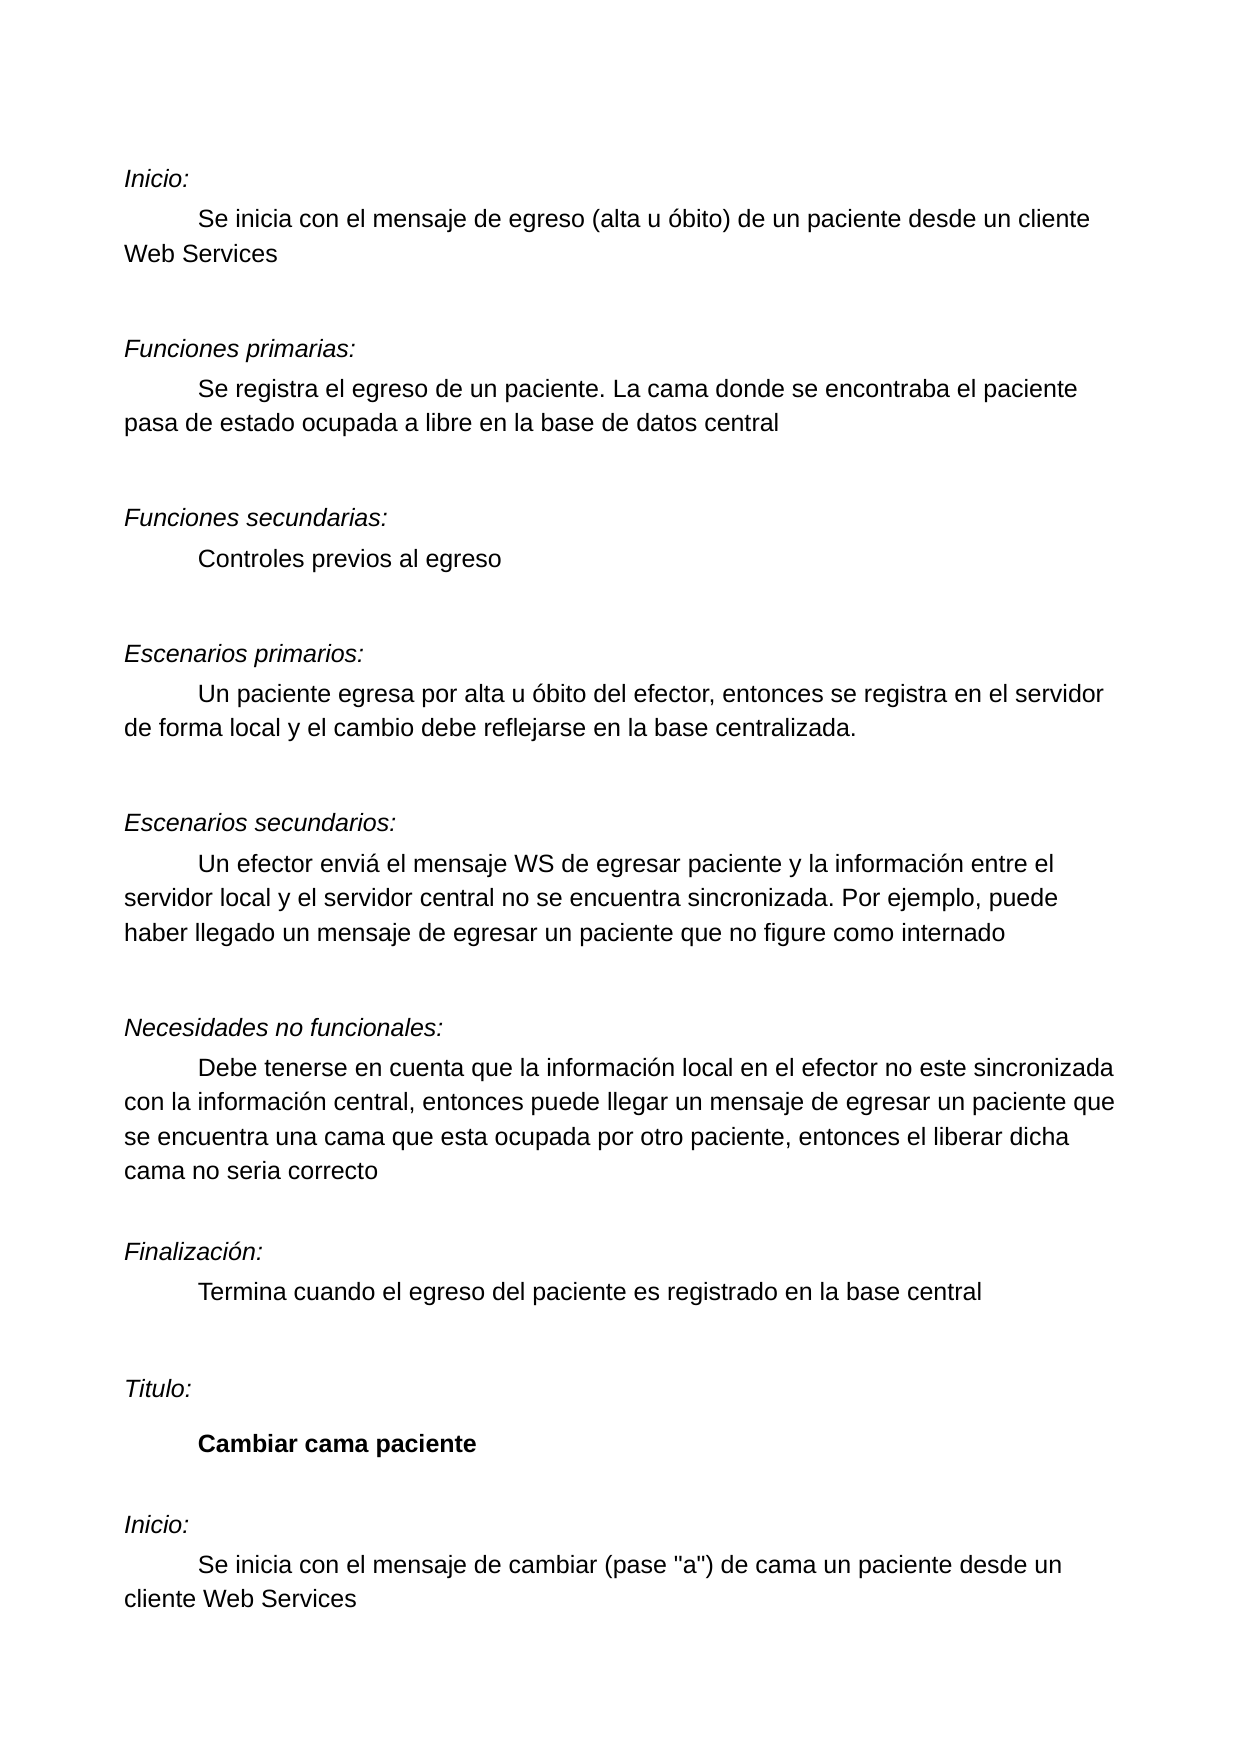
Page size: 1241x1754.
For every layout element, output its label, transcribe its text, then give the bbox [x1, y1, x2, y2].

table_cell Debe tenerse en cuenta que la información local en el efector no este sincronizada con la información central, entonces puede llegar un mensaje de egresar un paciente que se encuentra una cama que esta ocupada por otro paciente, entonces el liberar dicha cama no seria correcto [118, 1047, 1122, 1191]
table_cell [118, 1191, 1122, 1231]
table_header Titulo: [118, 1369, 1122, 1423]
table_cell Se inicia con el mensaje de egreso (alta u óbito) de un paciente desde un cliente Web Services [118, 199, 1122, 273]
table_cell Inicio: [118, 158, 1122, 198]
table_cell [118, 443, 1122, 498]
table_cell [118, 273, 1122, 328]
table_cell Controles previos al egreso [118, 538, 1122, 578]
table_cell Escenarios primarios: [118, 633, 1122, 673]
table_cell [118, 1464, 1122, 1504]
table_cell Funciones primarias: [118, 328, 1122, 368]
table_cell Escenarios secundarios: [118, 803, 1122, 843]
table_cell [118, 118, 1122, 158]
table_cell Necesidades no funcionales: [118, 1007, 1122, 1047]
table_cell Se registra el egreso de un paciente. La cama donde se encontraba el paciente pasa de estado ocupada a libre en la base de datos central [118, 368, 1122, 443]
table_cell [118, 578, 1122, 633]
table_cell [118, 748, 1122, 803]
table_cell Termina cuando el egreso del paciente es registrado en la base central [118, 1271, 1122, 1311]
table_cell Un efector enviá el mensaje WS de egresar paciente y la información entre el servidor local y el servidor central no se encuentra sincronizada. Por ejemplo, puede haber llegado un mensaje de egresar un paciente que no figure como internado [118, 843, 1122, 952]
table_cell Cambiar cama paciente [118, 1424, 1122, 1464]
table_cell [118, 952, 1122, 1007]
table_cell Un paciente egresa por alta u óbito del efector, entonces se registra en el servidor de forma local y el cambio debe reflejarse en la base centralizada. [118, 673, 1122, 748]
table_cell Finalización: [118, 1231, 1122, 1271]
table_cell Funciones secundarias: [118, 498, 1122, 538]
table_cell Se inicia con el mensaje de cambiar (pase "a") de cama un paciente desde un cliente Web Services [118, 1544, 1122, 1619]
table_cell Inicio: [118, 1504, 1122, 1544]
